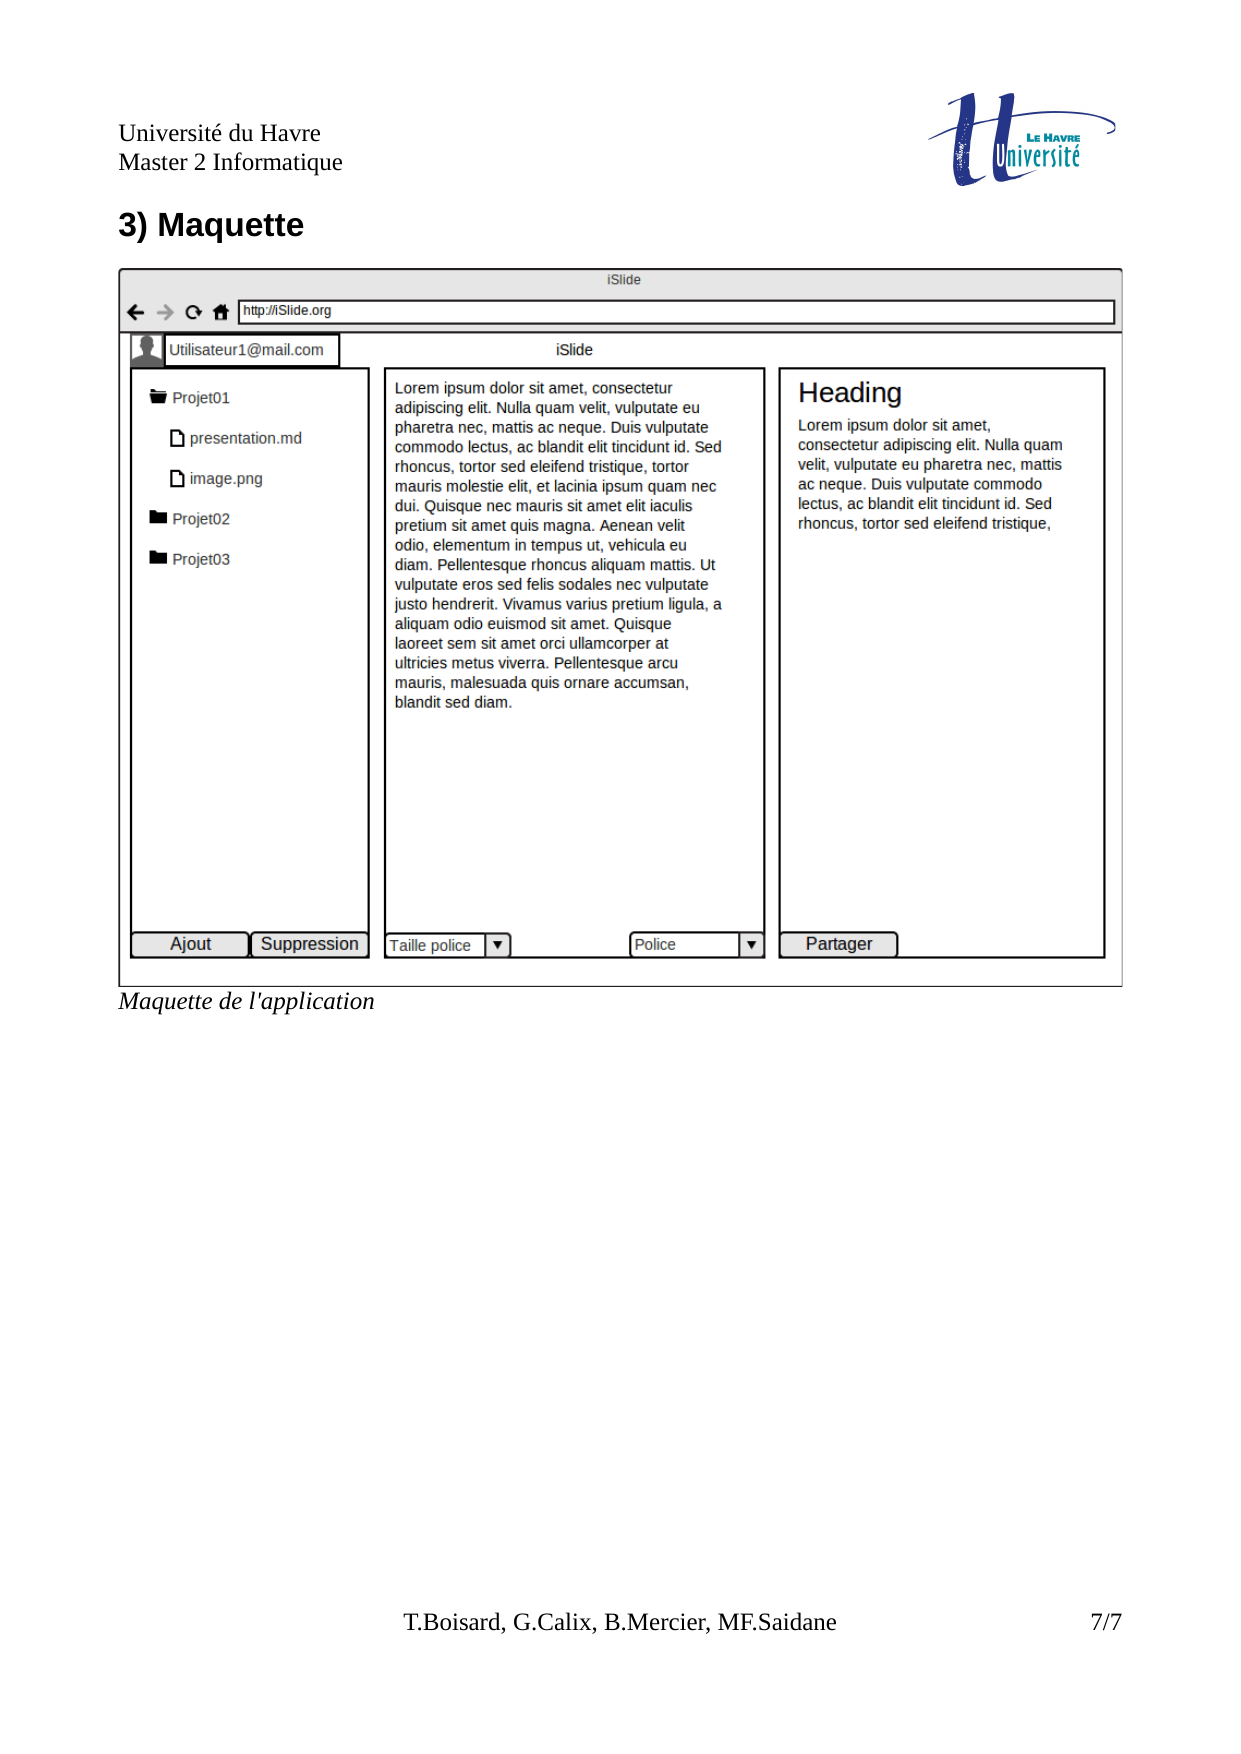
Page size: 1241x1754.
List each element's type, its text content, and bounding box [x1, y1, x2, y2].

subtitle 3) Maquette [118, 205, 1122, 244]
picture [928, 93, 1116, 186]
text Maquette de l'application [118, 987, 1122, 1015]
picture [118, 268, 1123, 987]
